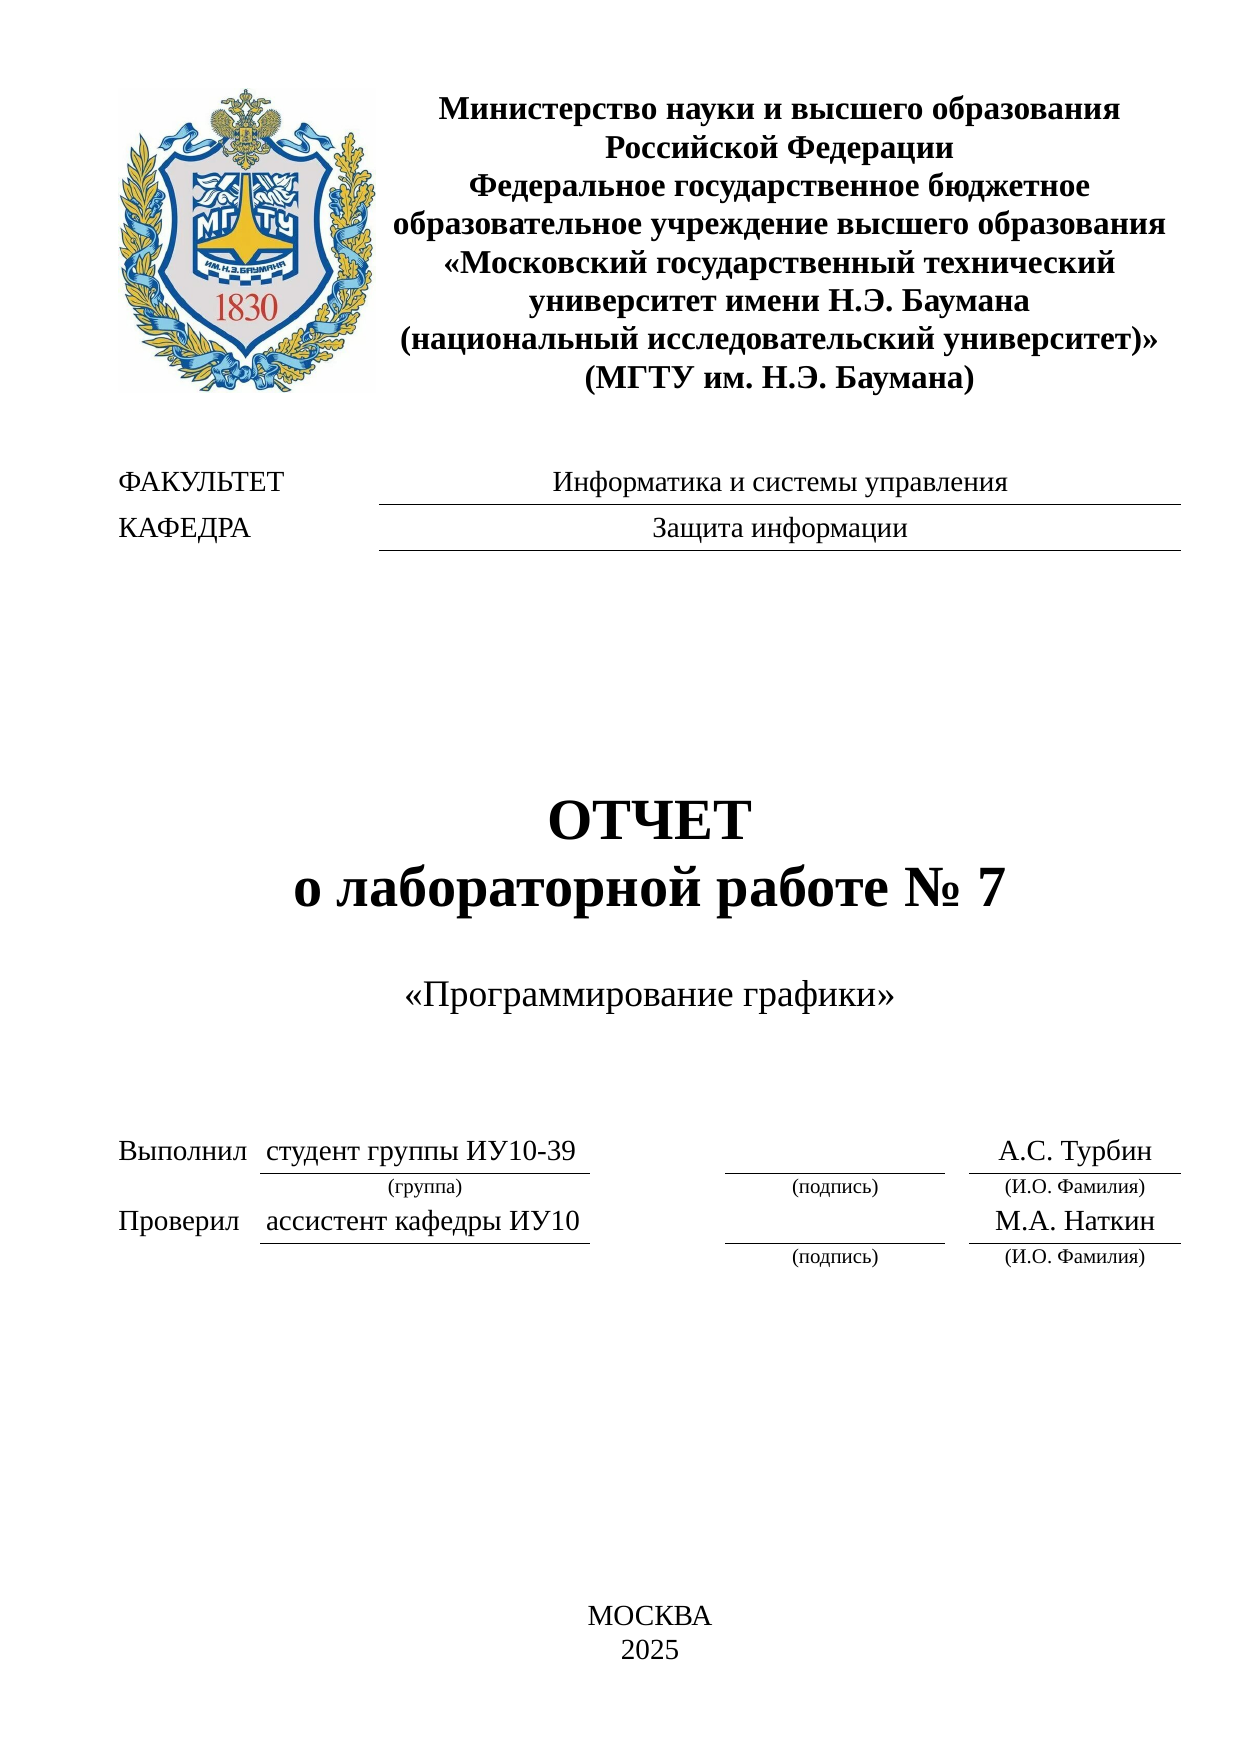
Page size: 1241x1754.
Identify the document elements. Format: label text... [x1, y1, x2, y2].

table_header Информатика и системы управления [379, 459, 1181, 504]
table_header ФАКУЛЬТЕТ [118, 459, 379, 504]
picture [118, 88, 376, 393]
table_cell [590, 1198, 725, 1243]
table_header [590, 1128, 725, 1173]
table_header студент группы ИУ10-39 [260, 1128, 589, 1173]
table_header [725, 1128, 945, 1173]
table_cell [945, 1173, 969, 1198]
table_cell (группа) [260, 1174, 589, 1198]
table_cell (И.О. Фамилия) [969, 1174, 1181, 1198]
table_cell [118, 1243, 260, 1268]
table_cell (подпись) [725, 1174, 945, 1198]
table_cell КАФЕДРА [118, 504, 379, 550]
table_header Выполнил [118, 1128, 260, 1173]
table_cell [260, 1244, 589, 1268]
table_cell [945, 1198, 969, 1243]
table_header А.С. Турбин [969, 1128, 1181, 1173]
table_cell (И.О. Фамилия) [969, 1244, 1181, 1268]
table_cell Защита информации [379, 505, 1181, 550]
table_cell ассистент кафедры ИУ10 [260, 1198, 589, 1243]
subtitle «Программирование графики» [118, 971, 1181, 1014]
table_cell [590, 1173, 725, 1198]
table_cell [590, 1243, 725, 1268]
table_header [945, 1128, 969, 1173]
title ОТЧЕТ о лабораторной работе № 7 [118, 785, 1181, 919]
table_cell [725, 1198, 945, 1243]
table_cell [945, 1243, 969, 1268]
table_cell Проверил [118, 1198, 260, 1243]
table_cell М.А. Наткин [969, 1198, 1181, 1243]
table_cell [118, 1173, 260, 1198]
table_cell (подпись) [725, 1244, 945, 1268]
